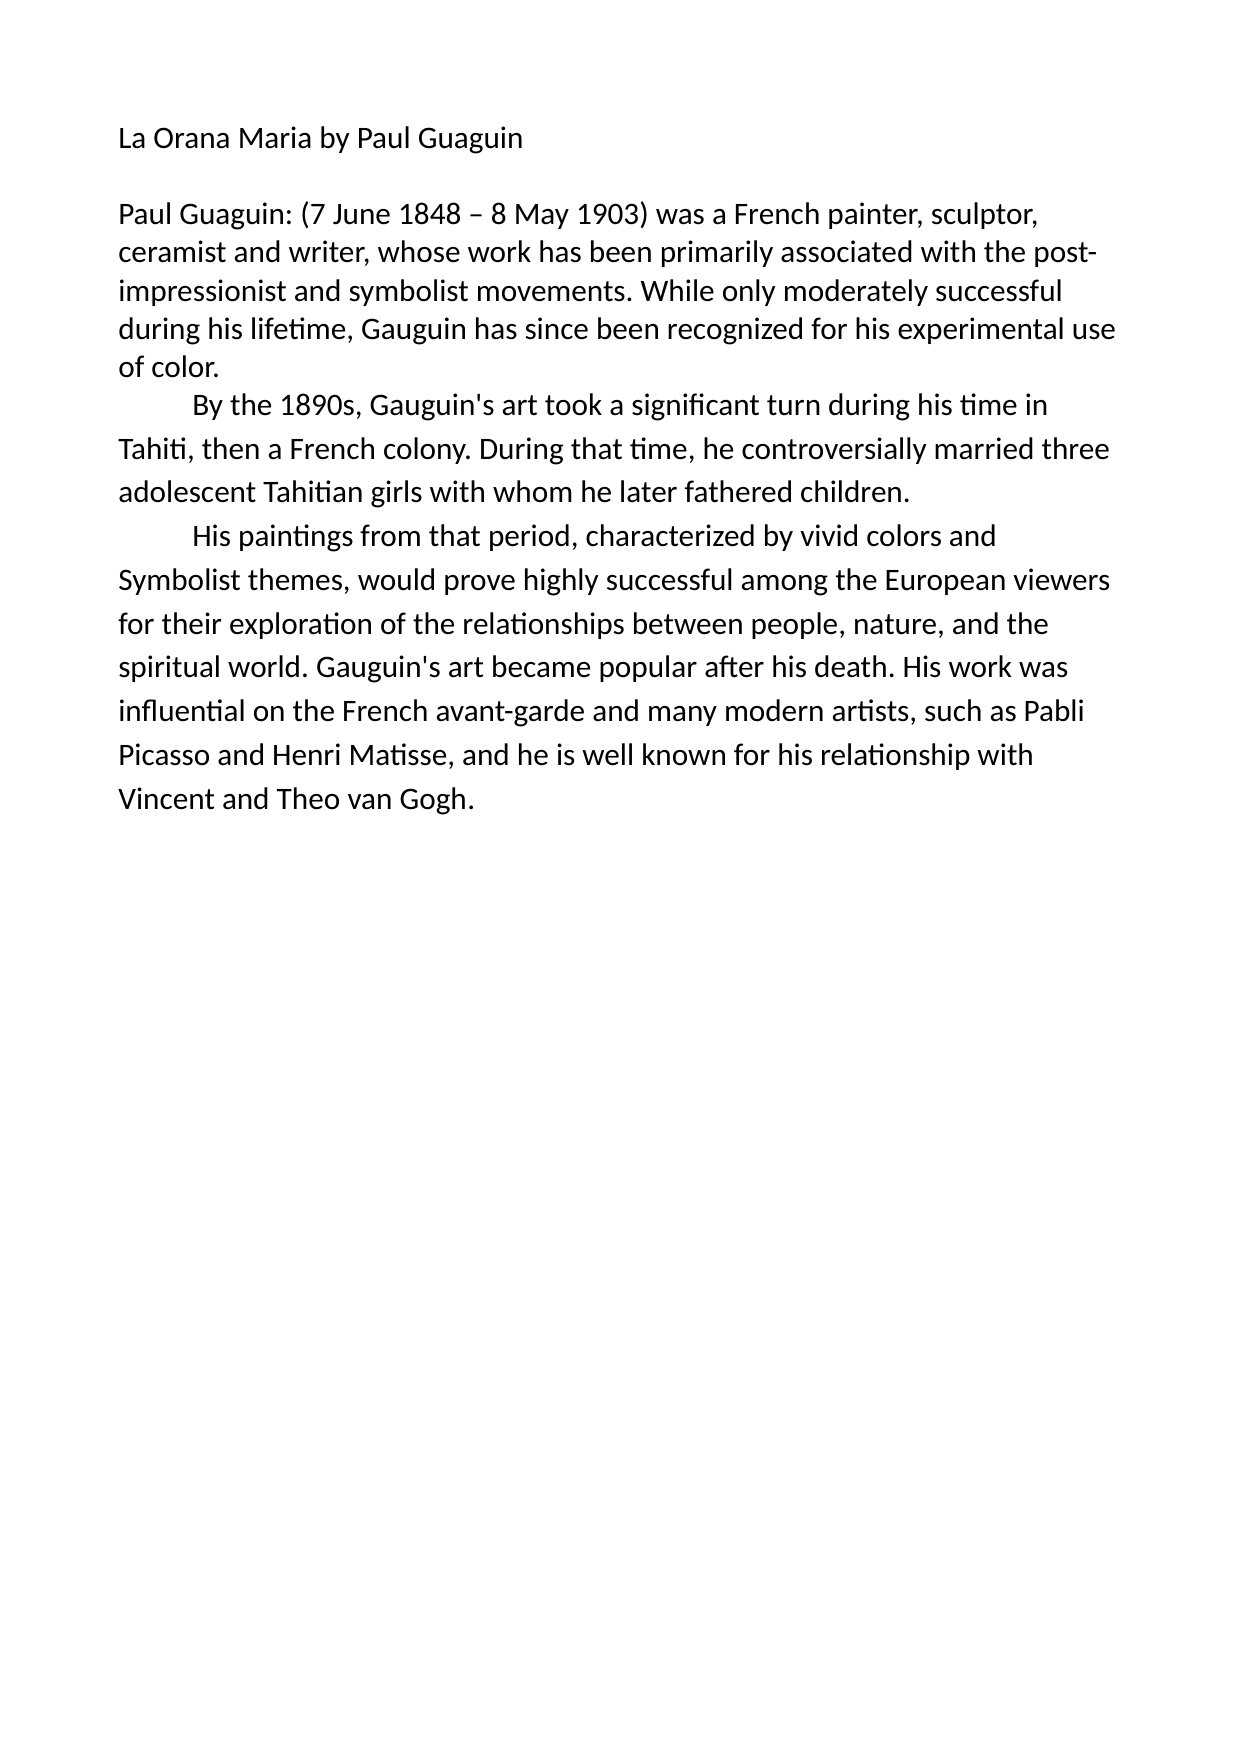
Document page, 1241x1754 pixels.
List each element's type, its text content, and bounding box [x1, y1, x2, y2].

text Paul Guaguin: (7 June 1848 – 8 May 1903) was a French painter, sculptor, ceramist and writer, whose work has been primarily associated with the post-impressionist and symbolist movements. While only moderately successful during his lifetime, Gauguin has since been recognized for his experimental use of color. [118, 194, 1122, 385]
text La Orana Maria by Paul Guaguin [118, 118, 1122, 156]
text By the 1890s, Gauguin's art took a significant turn during his time in Tahiti, then a French colony. During that time, he controversially married three adolescent Tahitian girls with whom he later fathered children. His paintings from that period, characterized by vivid colors and Symbolist themes, would prove highly successful among the European viewers for their exploration of the relationships between people, nature, and the spiritual world. Gauguin's art became popular after his death. His work was influential on the French avant-garde and many modern artists, such as Pabli Picasso and Henri Matisse, and he is well known for his relationship with Vincent and Theo van Gogh. [118, 385, 1122, 817]
